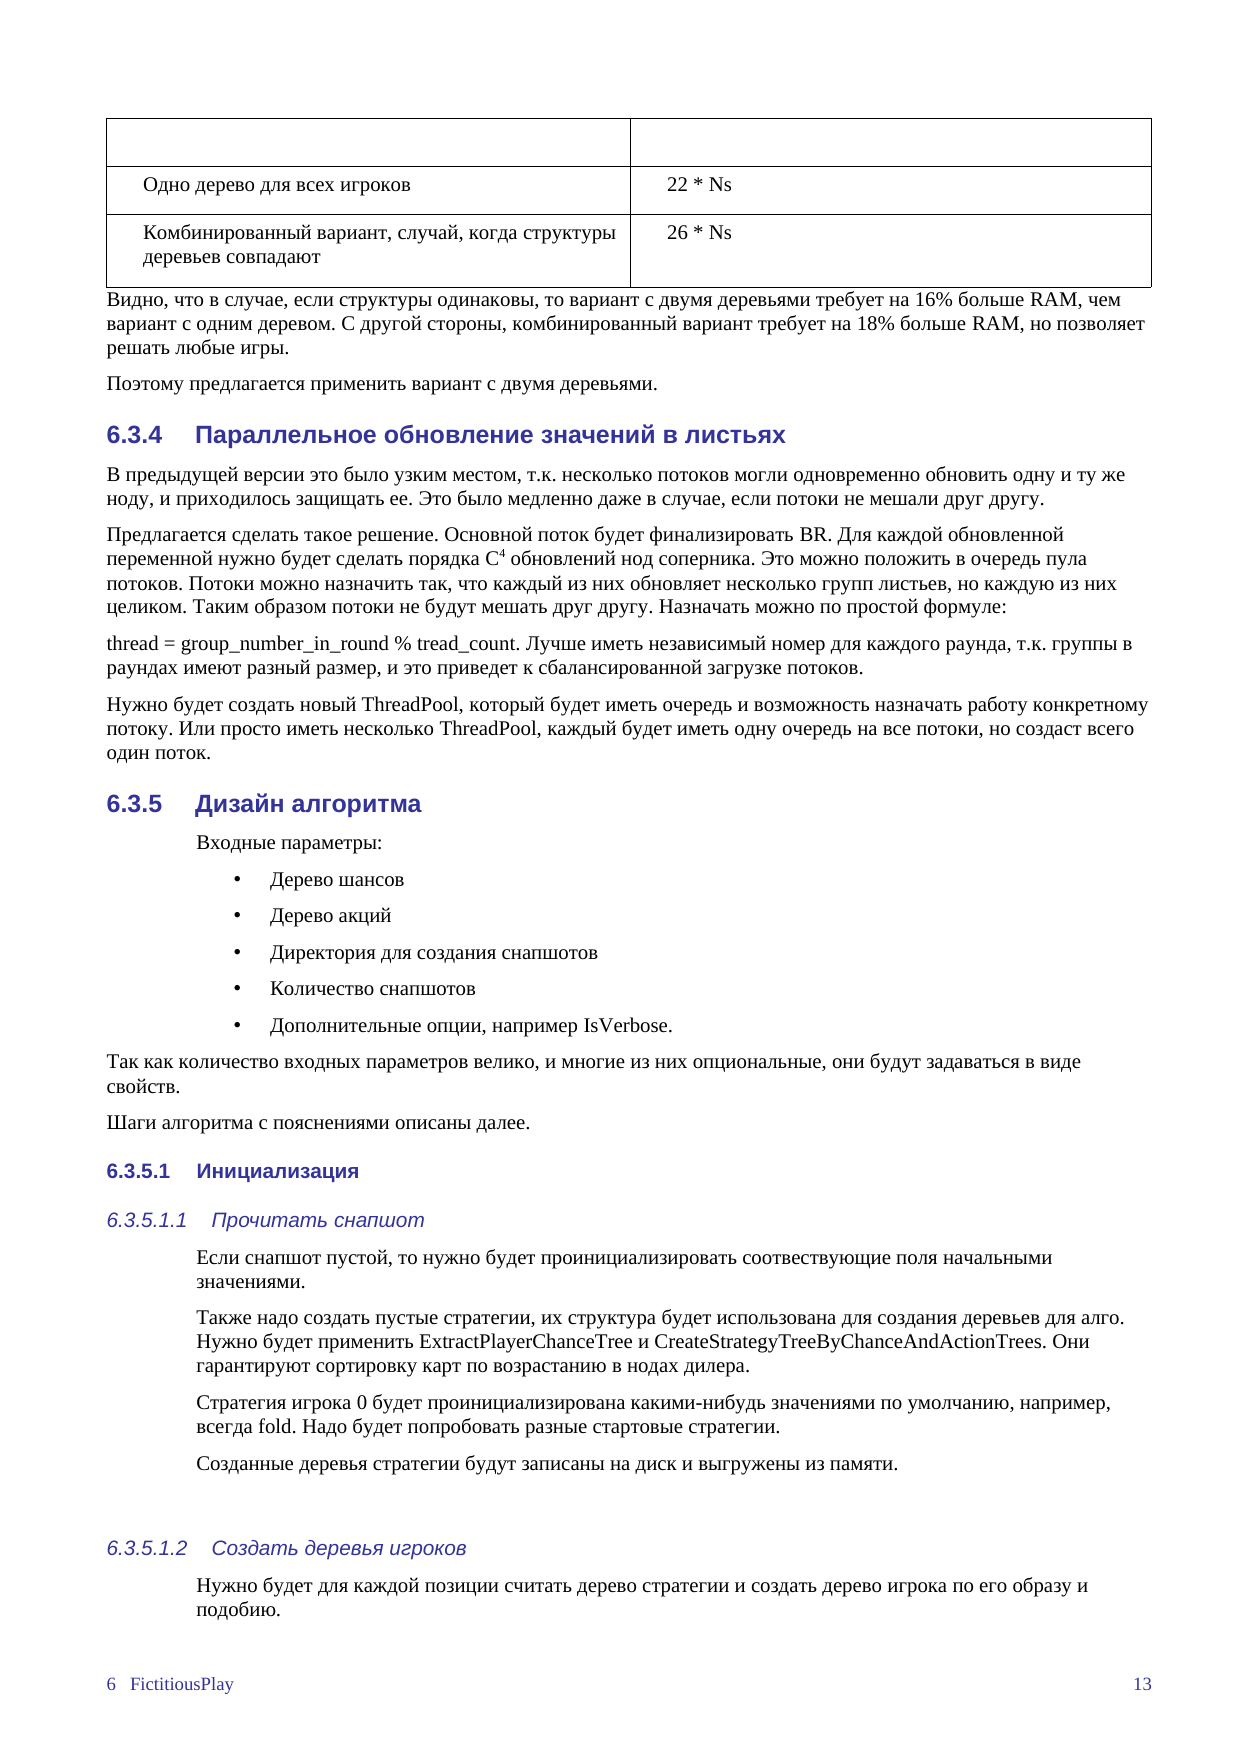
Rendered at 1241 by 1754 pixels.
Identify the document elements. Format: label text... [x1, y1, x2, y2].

text Нужно будет для каждой позиции считать дерево стратегии и создать дерево игрока по его образу и подобию. [196, 1573, 1152, 1621]
list Дерево акций [233, 903, 1152, 927]
table_cell [107, 119, 630, 166]
subtitle Дизайн алгоритма [106, 789, 1152, 818]
text Входные параметры: [196, 830, 1152, 854]
table_cell Комбинированный вариант, случай, когда структуры деревьев совпадают [107, 215, 630, 287]
list Так как количество входных параметров велико, и многие из них опциональные, они будут задаваться в виде свойств. [106, 1049, 1152, 1098]
table_cell [631, 119, 1151, 166]
text Также надо создать пустые стратегии, их структура будет использована для создания деревьев для алго. Нужно будет применить ExtractPlayerChanceTree и CreateStrategyTreeByChanceAndActionTrees. Они гарантируют сортировку карт по возрастанию в нодах дилера. [196, 1305, 1152, 1377]
list Шаги алгоритма с пояснениями описаны далее. [106, 1110, 1152, 1134]
list Директория для создания снапшотов [233, 940, 1152, 964]
subtitle Создать деревья игроков [106, 1536, 1152, 1560]
table_cell Одно дерево для всех игроков [107, 167, 630, 214]
subtitle Прочитать снапшот [106, 1208, 1152, 1232]
list Дополнительные опции, например IsVerbose. [233, 1013, 1152, 1037]
text Нужно будет создать новый ThreadPool, который будет иметь очередь и возможность назначать работу конкретному потоку. Или просто иметь несколько ThreadPool, каждый будет иметь одну очередь на все потоки, но создаст всего один поток. [106, 692, 1152, 764]
text Поэтому предлагается применить вариант с двумя деревьями. [106, 371, 1152, 395]
text Видно, что в случае, если структуры одинаковы, то вариант с двумя деревьями требует на 16% больше RAM, чем вариант с одним деревом. С другой стороны, комбинированный вариант требует на 18% больше RAM, но позволяет решать любые игры. [106, 287, 1152, 359]
table_cell 26 * Ns [631, 215, 1151, 287]
list Дерево шансов [233, 867, 1152, 891]
subtitle Параллельное обновление значений в листьях [106, 420, 1152, 449]
text В предыдущей версии это было узким местом, т.к. несколько потоков могли одновременно обновить одну и ту же ноду, и приходилось защищать ее. Это было медленно даже в случае, если потоки не мешали друг другу. [106, 462, 1152, 510]
text Предлагается сделать такое решение. Основной поток будет финализировать BR. Для каждой обновленной переменной нужно будет сделать порядка C4 обновлений нод соперника. Это можно положить в очередь пула потоков. Потоки можно назначить так, что каждый из них обновляет несколько групп листьев, но каждую из них целиком. Таким образом потоки не будут мешать друг другу. Назначать можно по простой формуле: [106, 522, 1152, 618]
table_cell 22 * Ns [631, 167, 1151, 214]
subtitle Инициализация [106, 1159, 1152, 1183]
list Количество снапшотов [233, 976, 1152, 1000]
text Стратегия игрока 0 будет проинициализирована какими-нибудь значениями по умолчанию, например, всегда fold. Надо будет попробовать разные стартовые стратегии. [196, 1390, 1152, 1438]
text Если снапшот пустой, то нужно будет проинициализировать соотвествующие поля начальными значениями. [196, 1244, 1152, 1293]
text thread = group_number_in_round % tread_count. Лучше иметь независимый номер для каждого раунда, т.к. группы в раундах имеют разный размер, и это приведет к сбалансированной загрузке потоков. [106, 631, 1152, 679]
text Созданные деревья стратегии будут записаны на диск и выгружены из памяти. [196, 1451, 1152, 1474]
